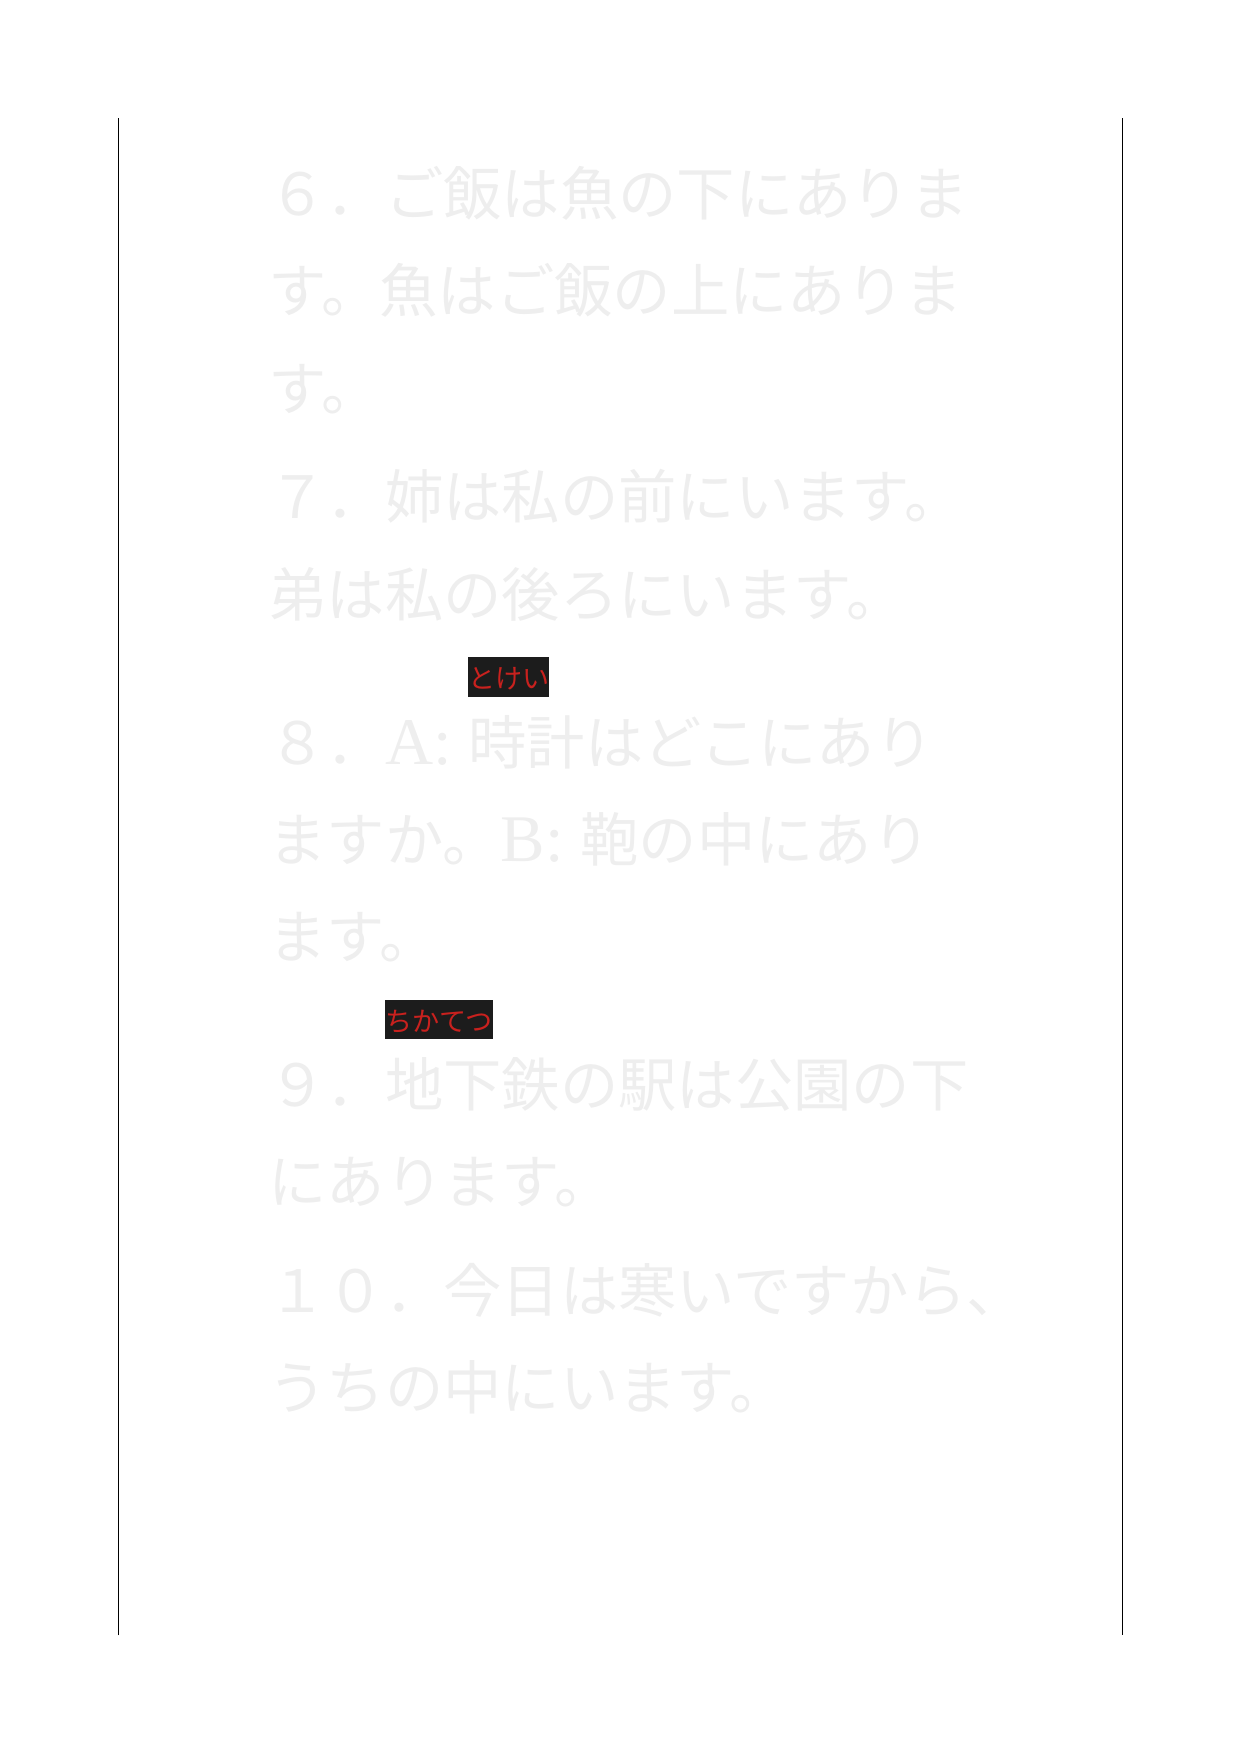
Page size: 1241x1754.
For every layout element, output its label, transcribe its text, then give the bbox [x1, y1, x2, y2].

text ９．地下鉄ちかてつの駅は公園の下にあります。 [268, 1000, 972, 1221]
text ８．A: 時計とけいはどこにありますか。B: 鞄の中にあります。 [268, 657, 972, 975]
text １０．今日は寒いですから、うちの中にいます。 [268, 1245, 972, 1427]
text ６．ご飯は魚の下にあります。魚はご飯の上にあります。 [268, 148, 972, 427]
text ７．姉は私の前にいます。弟は私の後ろにいます。 [268, 451, 972, 633]
